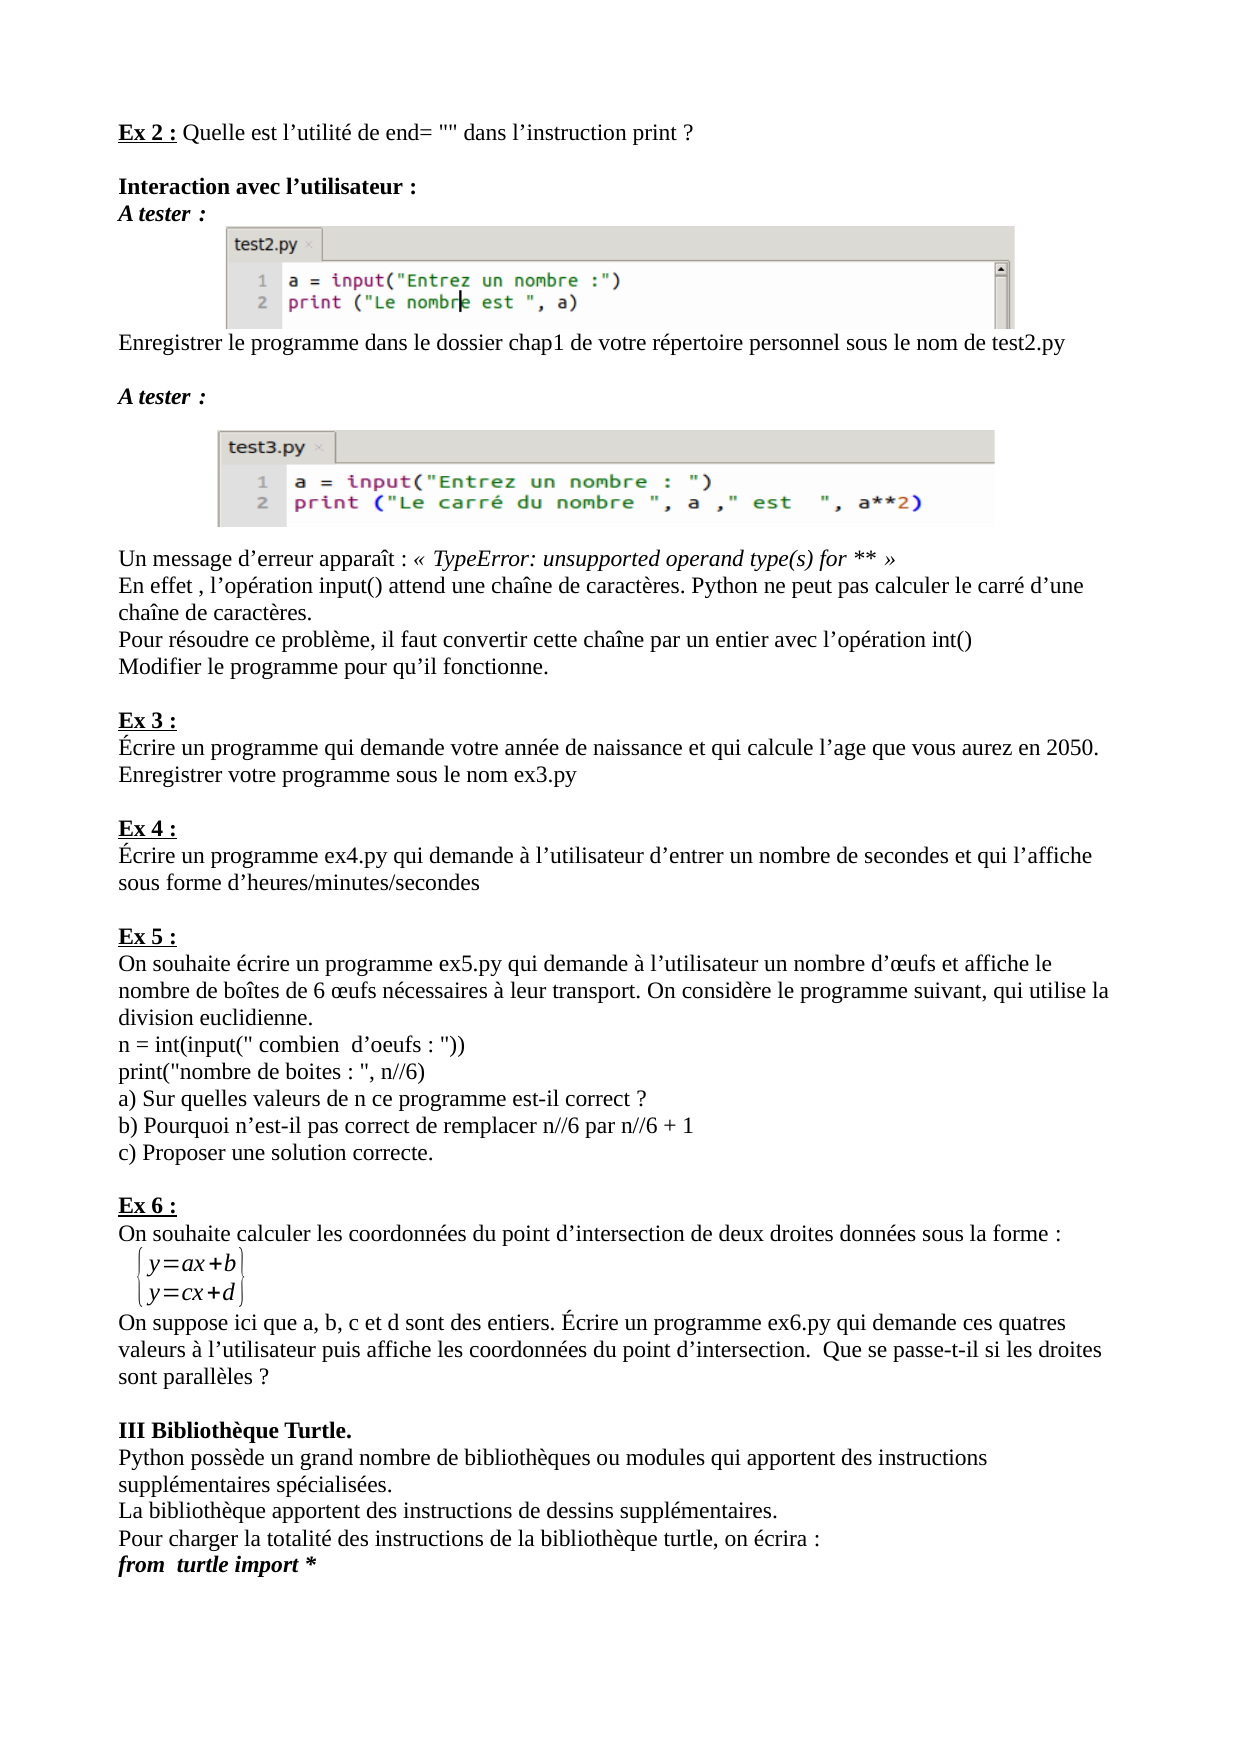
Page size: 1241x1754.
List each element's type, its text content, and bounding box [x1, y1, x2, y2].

text Écrire un programme ex4.py qui demande à l’utilisateur d’entrer un nombre de secondes et qui l’affiche sous forme d’heures/minutes/secondes [118, 841, 1122, 895]
text Interaction avec l’utilisateur : [118, 172, 1122, 199]
picture [217, 430, 995, 527]
text Ex 2 : Quelle est l’utilité de end= "" dans l’instruction print ? [118, 118, 1122, 145]
text c) Proposer une solution correcte. [118, 1138, 1122, 1165]
text Enregistrer le programme dans le dossier chap1 de votre répertoire personnel sous le nom de test2.py [118, 226, 1122, 356]
text Ex 3 : [118, 706, 1122, 733]
text print("nombre de boites : ", n//6) [118, 1057, 1122, 1084]
text On souhaite calculer les coordonnées du point d’intersection de deux droites données sous la forme : [118, 1219, 1122, 1246]
text On suppose ici que a, b, c et d sont des entiers. Écrire un programme ex6.py qui demande ces quatres valeurs à l’utilisateur puis affiche les coordonnées du point d’intersection. Que se passe-t-il si les droites sont parallèles ? [118, 1308, 1122, 1389]
text Écrire un programme qui demande votre année de naissance et qui calcule l’age que vous aurez en 2050. [118, 733, 1122, 760]
text Pour charger la totalité des instructions de la bibliothèque turtle, on écrira : [118, 1524, 1122, 1551]
text Un message d’erreur apparaît : « TypeError: unsupported operand type(s) for ** » [118, 544, 1122, 571]
text A tester : [118, 199, 1122, 226]
text La bibliothèque apportent des instructions de dessins supplémentaires. [118, 1497, 1122, 1524]
text Enregistrer votre programme sous le nom ex3.py [118, 760, 1122, 787]
text from turtle import * [118, 1551, 1122, 1578]
text a) Sur quelles valeurs de n ce programme est-il correct ? [118, 1084, 1122, 1111]
text On souhaite écrire un programme ex5.py qui demande à l’utilisateur un nombre d’œufs et affiche le nombre de boîtes de 6 œufs nécessaires à leur transport. On considère le programme suivant, qui utilise la division euclidienne. [118, 949, 1122, 1030]
text n = int(input(" combien d’oeufs : ")) [118, 1030, 1122, 1057]
picture [225, 226, 1015, 329]
text Modifier le programme pour qu’il fonctionne. [118, 652, 1122, 679]
text b) Pourquoi n’est-il pas correct de remplacer n//6 par n//6 + 1 [118, 1111, 1122, 1138]
text En effet , l’opération input() attend une chaîne de caractères. Python ne peut pas calculer le carré d’une chaîne de caractères. [118, 571, 1122, 625]
text Ex 4 : [118, 814, 1122, 841]
text III Bibliothèque Turtle. [118, 1416, 1122, 1443]
text Ex 6 : [118, 1192, 1122, 1219]
text Ex 5 : [118, 922, 1122, 949]
text Pour résoudre ce problème, il faut convertir cette chaîne par un entier avec l’opération int() [118, 625, 1122, 652]
text A tester : [118, 383, 1122, 409]
text Python possède un grand nombre de bibliothèques ou modules qui apportent des instructions supplémentaires spécialisées. [118, 1443, 1122, 1497]
